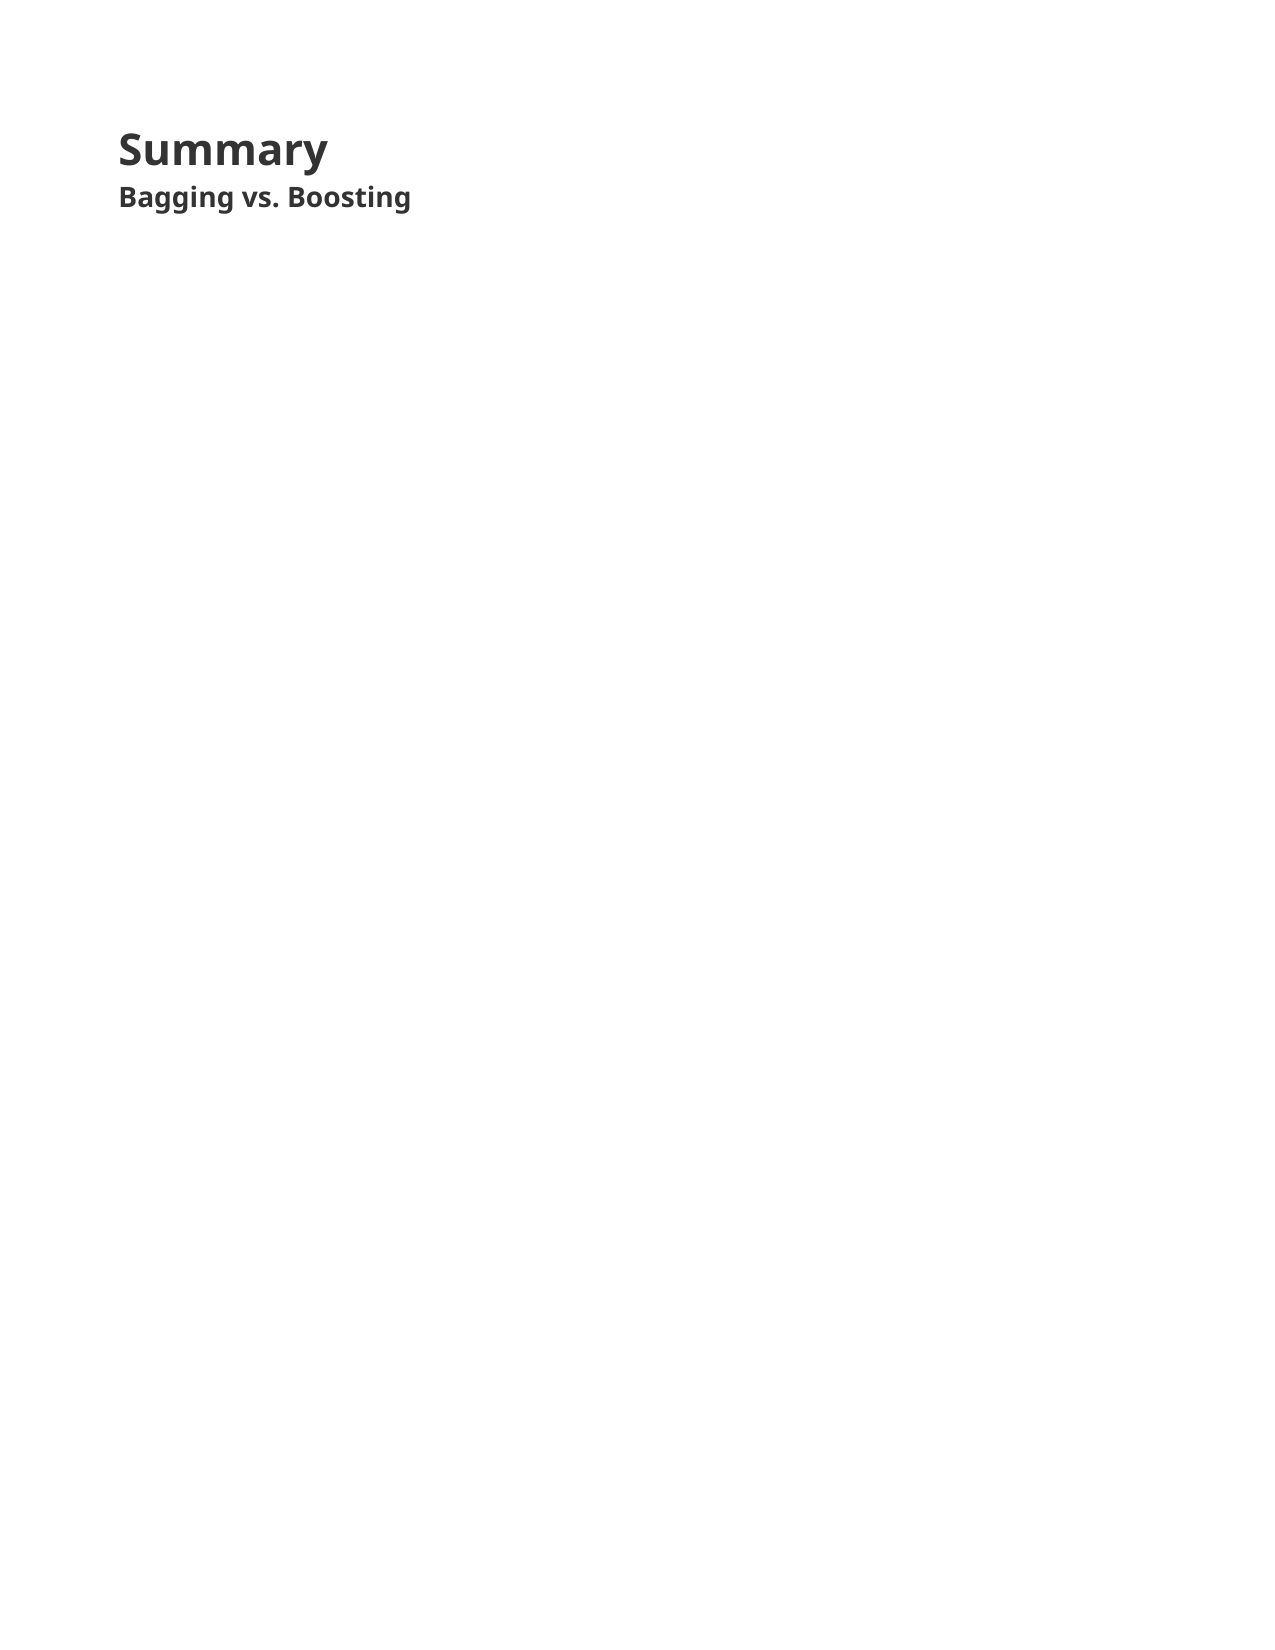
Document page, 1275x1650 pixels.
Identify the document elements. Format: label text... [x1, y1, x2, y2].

subtitle Bagging vs. Boosting [118, 178, 1157, 216]
subtitle Summary [118, 118, 1157, 178]
